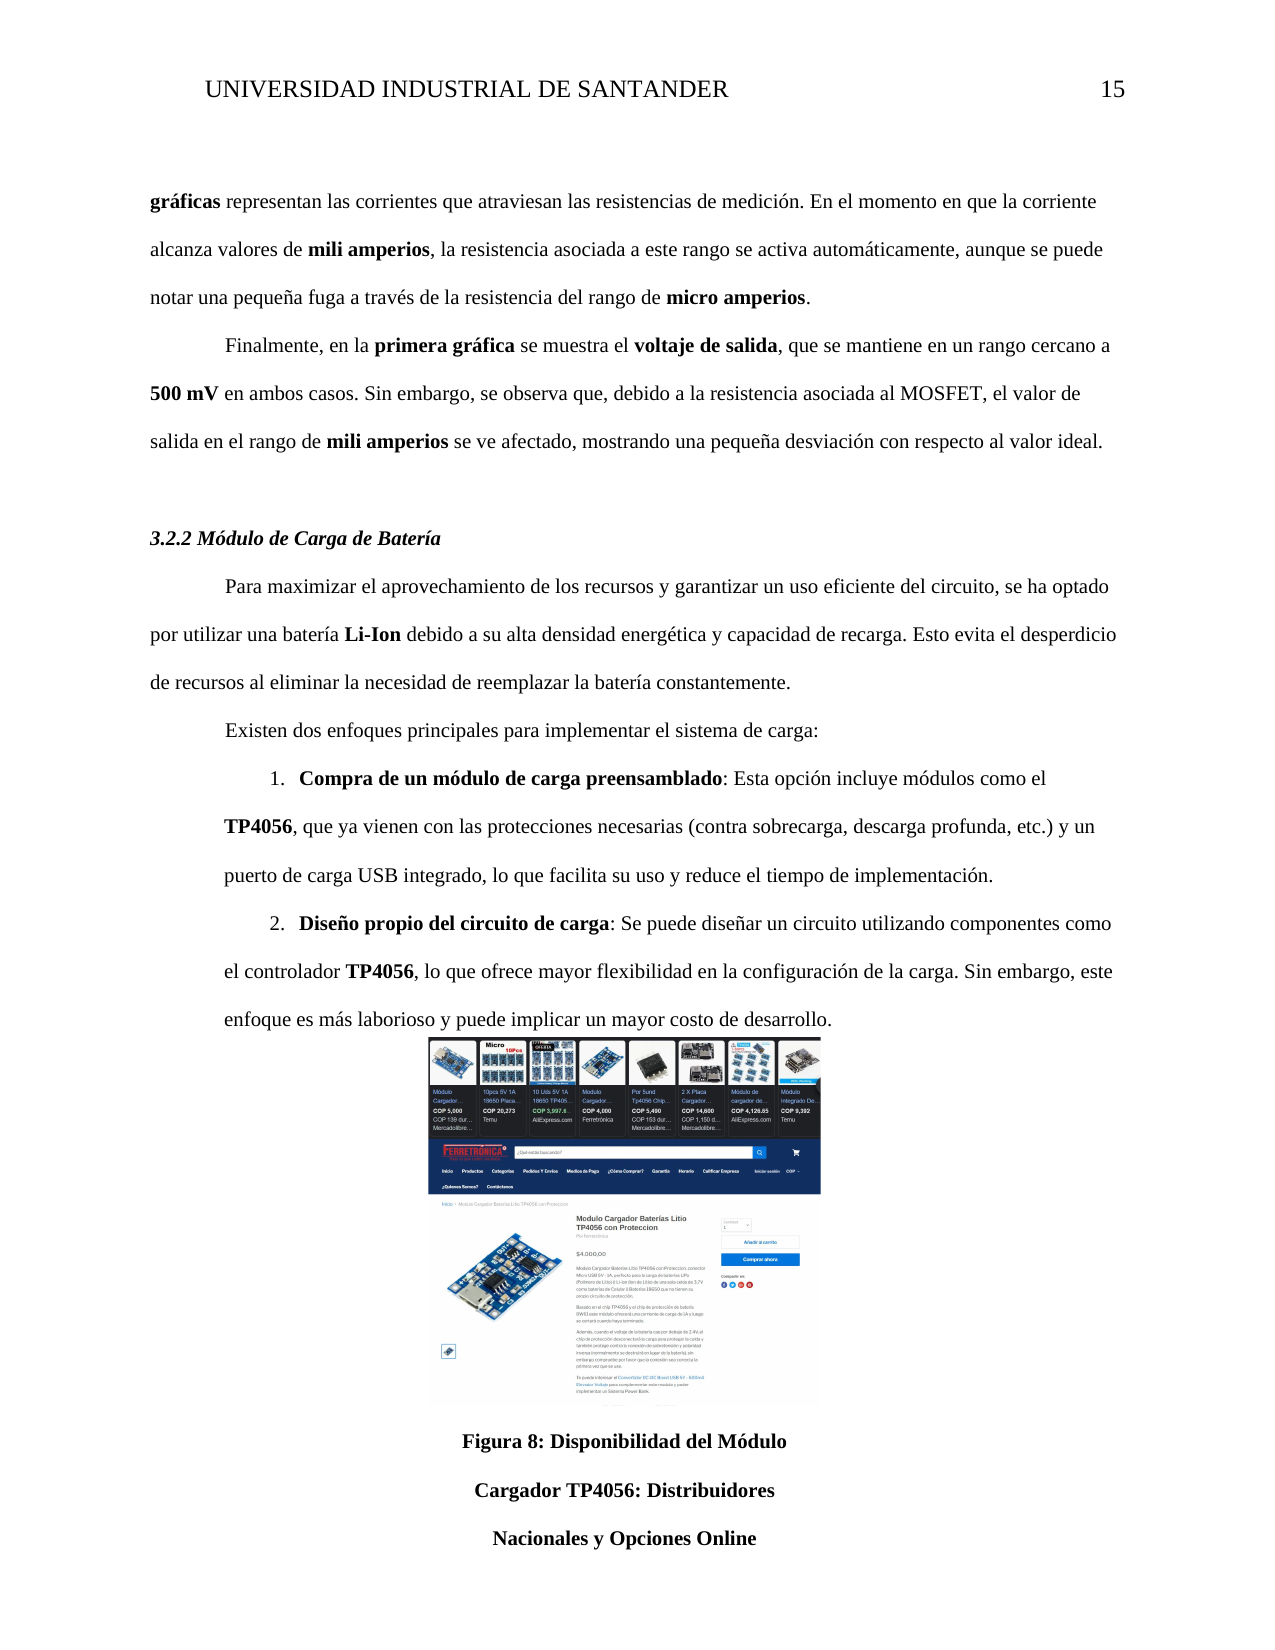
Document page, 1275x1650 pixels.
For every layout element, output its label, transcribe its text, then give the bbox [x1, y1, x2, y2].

list Compra de un módulo de carga preensamblado: Esta opción incluye módulos como el TP4056, que ya vienen con las protecciones necesarias (contra sobrecarga, descarga profunda, etc.) y un puerto de carga USB integrado, lo que facilita su uso y reduce el tiempo de implementación. [194, 766, 1125, 887]
text gráficas representan las corrientes que atraviesan las resistencias de medición. En el momento en que la corriente alcanza valores de mili amperios, la resistencia asociada a este rango se activa automáticamente, aunque se puede notar una pequeña fuga a través de la resistencia del rango de micro amperios. [150, 189, 1125, 309]
picture [428, 1037, 821, 1406]
subtitle 3.2.2 Módulo de Carga de Batería [150, 526, 1125, 550]
list Diseño propio del circuito de carga: Se puede diseñar un circuito utilizando componentes como el controlador TP4056, lo que ofrece mayor flexibilidad en la configuración de la carga. Sin embargo, este enfoque es más laborioso y puede implicar un mayor costo de desarrollo. [194, 911, 1125, 1031]
text Existen dos enfoques principales para implementar el sistema de carga: [150, 718, 1125, 742]
text Para maximizar el aprovechamiento de los recursos y garantizar un uso eficiente del circuito, se ha optado por utilizar una batería Li-Ion debido a su alta densidad energética y capacidad de recarga. Esto evita el desperdicio de recursos al eliminar la necesidad de reemplazar la batería constantemente. [150, 574, 1125, 694]
text Finalmente, en la primera gráfica se muestra el voltaje de salida, que se mantiene en un rango cercano a 500 mV en ambos casos. Sin embargo, se observa que, debido a la resistencia asociada al MOSFET, el valor de salida en el rango de mili amperios se ve afectado, mostrando una pequeña desviación con respecto al valor ideal. [150, 333, 1125, 453]
list Figura 8: Disponibilidad del Módulo Cargador TP4056: Distribuidores Nacionales y Opciones Online [428, 1406, 821, 1550]
